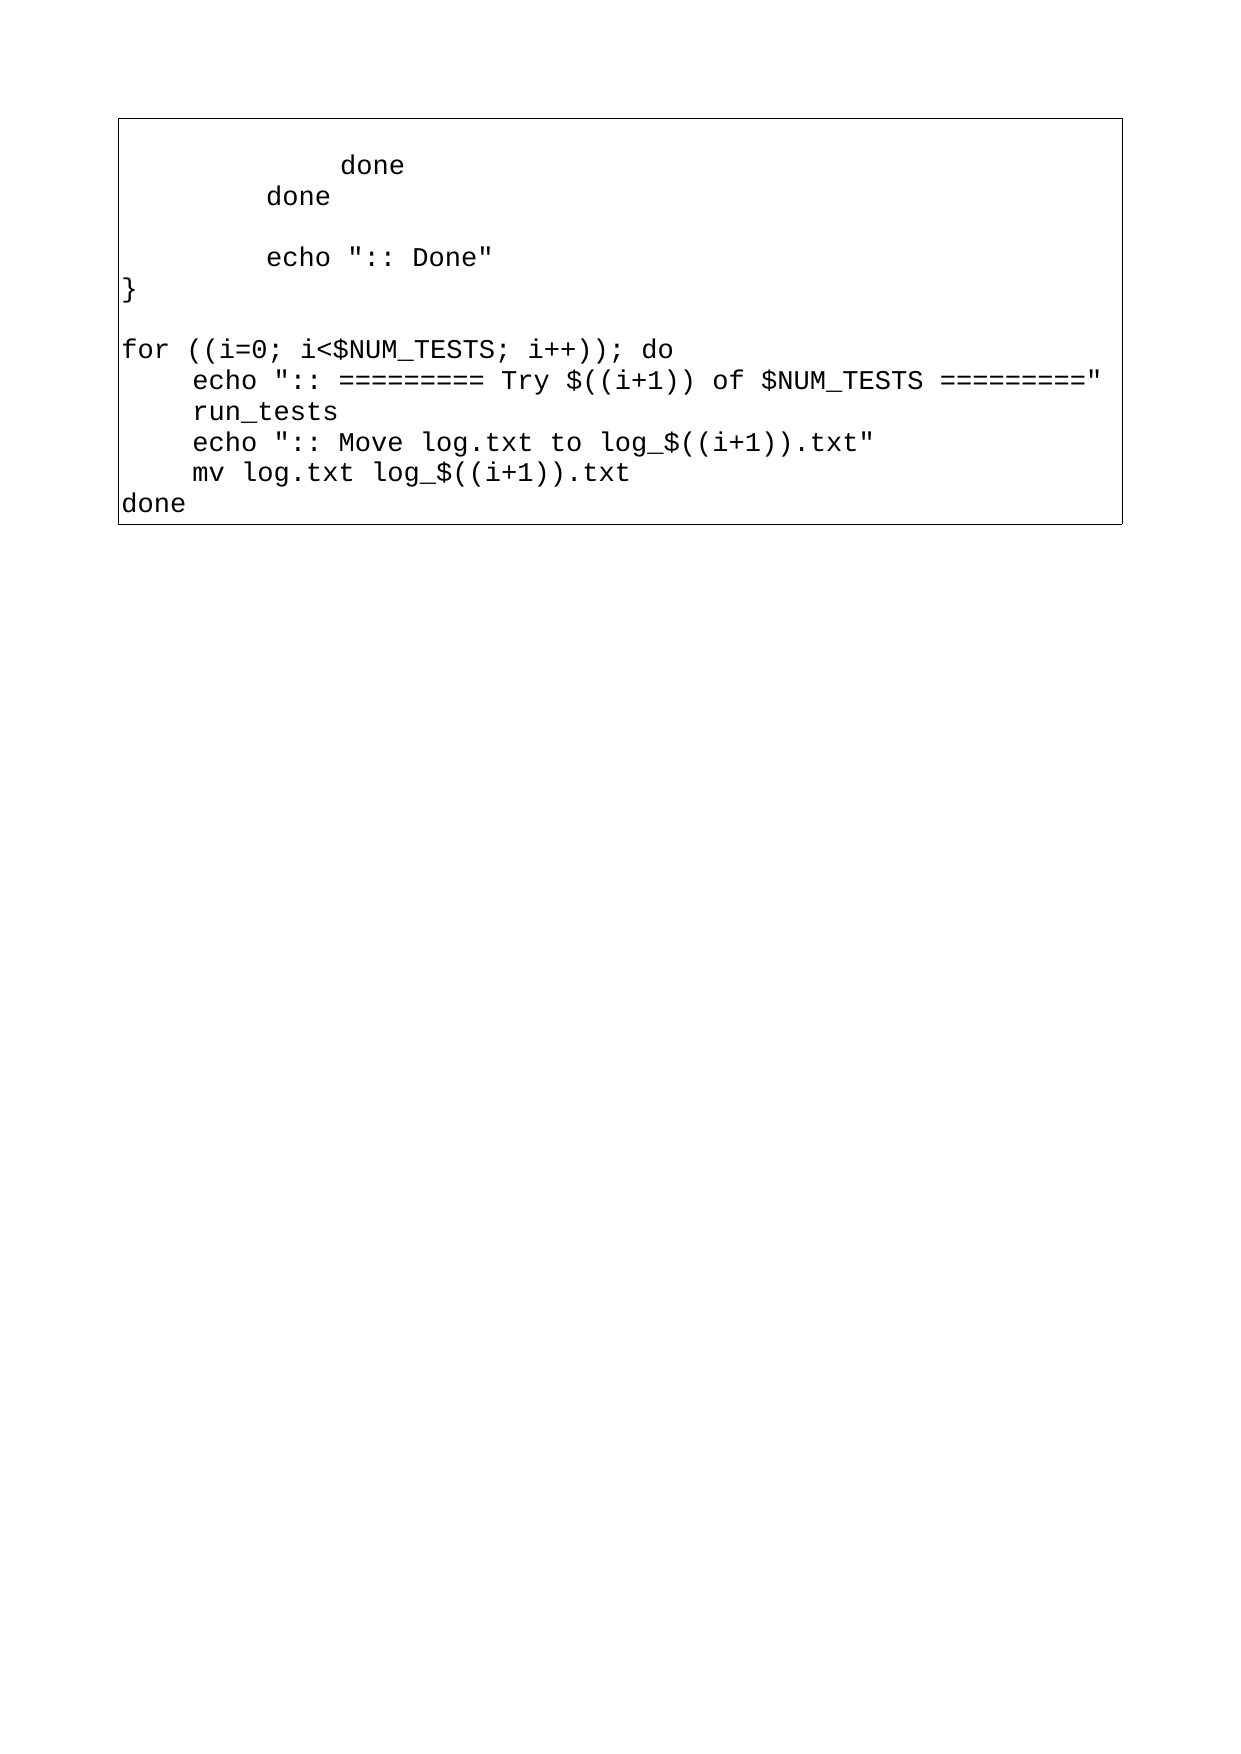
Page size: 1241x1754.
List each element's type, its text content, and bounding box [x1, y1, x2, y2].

text echo ":: Move log.txt to log_$((i+1)).txt" [119, 425, 1122, 456]
text run_tests [119, 395, 1122, 425]
text } [119, 272, 1122, 306]
text echo ":: ========= Try $((i+1)) of $NUM_TESTS =========" [119, 364, 1122, 395]
text for ((i=0; i<$NUM_TESTS; i++)); do [119, 333, 1122, 364]
text echo ":: Done" [119, 241, 1122, 272]
text mv log.txt log_$((i+1)).txt [119, 456, 1122, 487]
text done [119, 179, 1122, 213]
text done [119, 149, 1122, 179]
text done [119, 487, 1122, 524]
